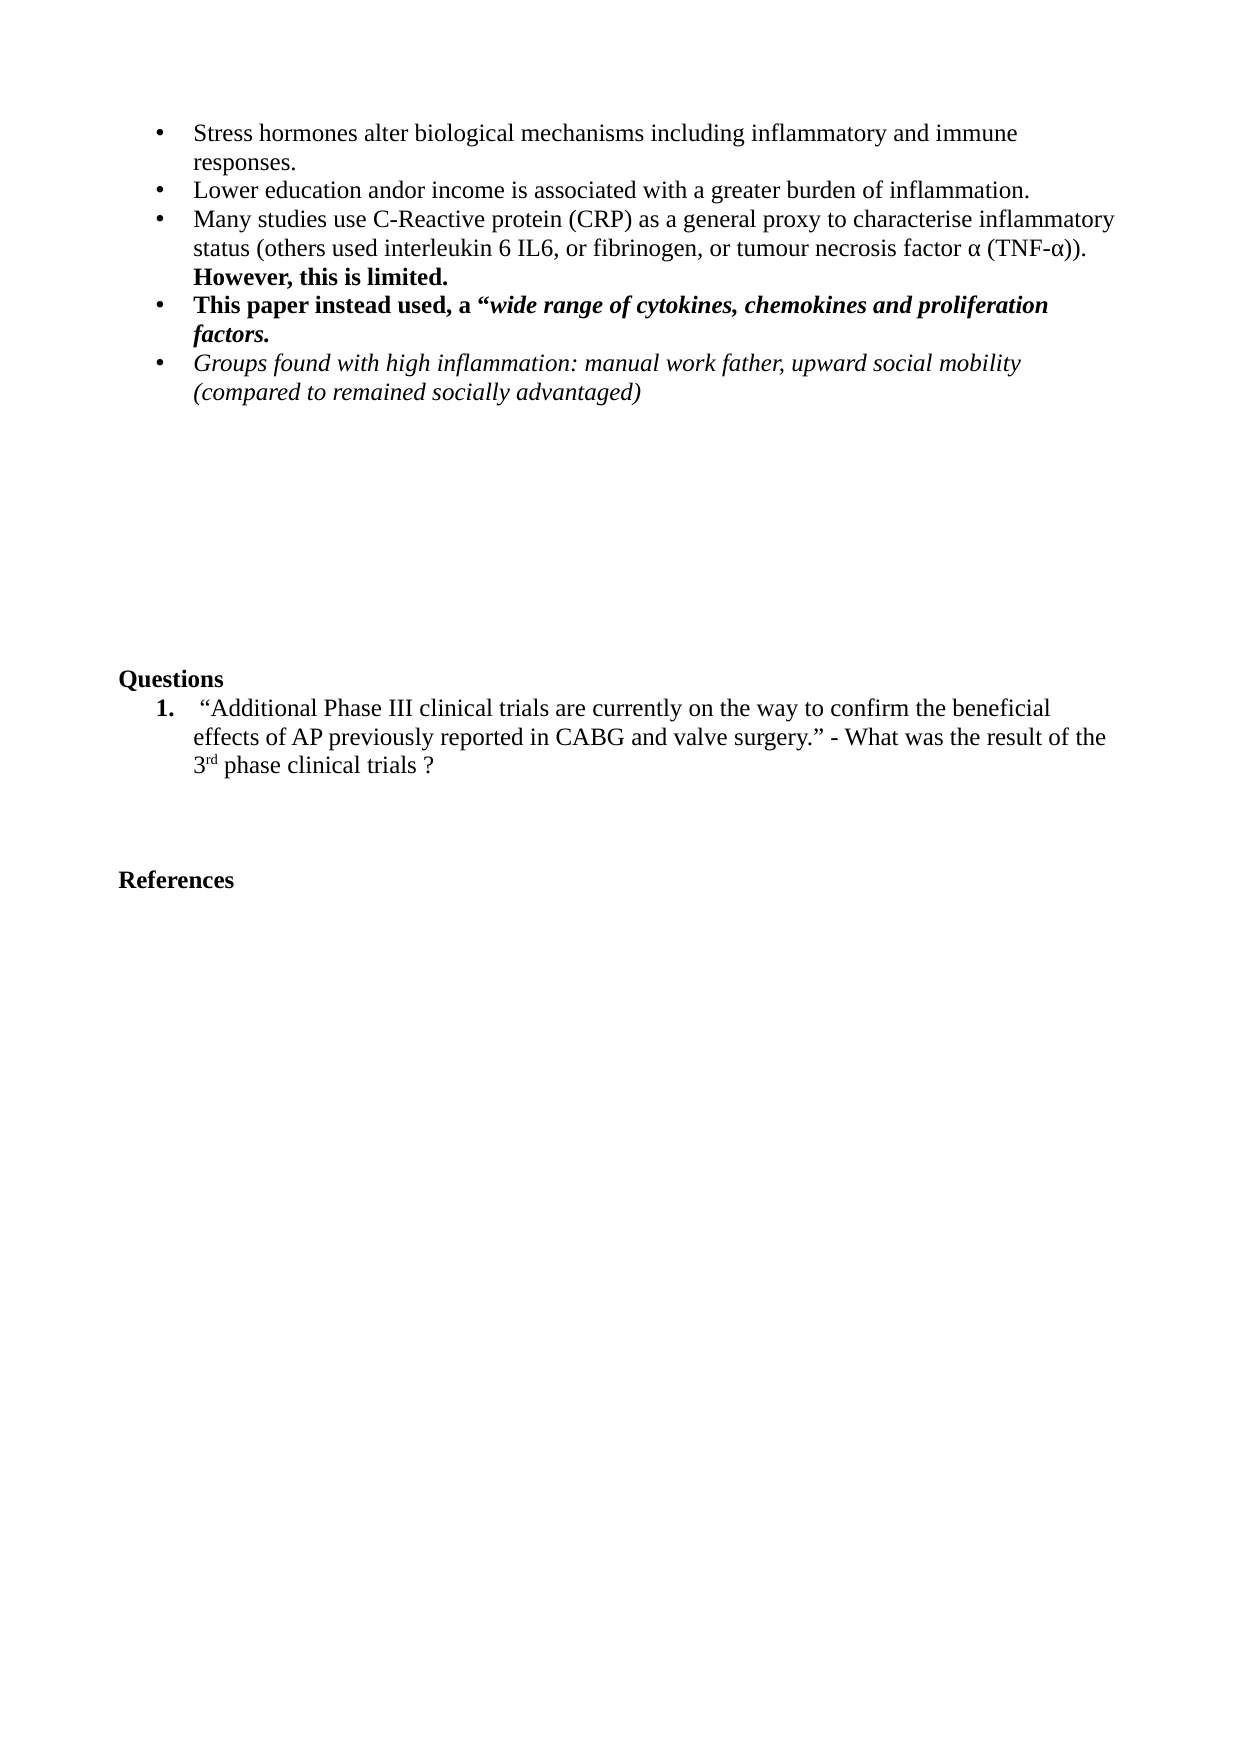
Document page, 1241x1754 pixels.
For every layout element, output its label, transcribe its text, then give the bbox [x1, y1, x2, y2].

list Lower education andor income is associated with a greater burden of inflammation. [156, 176, 1122, 204]
text Questions [118, 664, 1122, 693]
list Groups found with high inflammation: manual work father, upward social mobility (compared to remained socially advantaged) [156, 348, 1122, 406]
list This paper instead used, a “wide range of cytokines, chemokines and proliferation factors. [156, 291, 1122, 348]
list Stress hormones alter biological mechanisms including inflammatory and immune responses. [156, 118, 1122, 176]
text References [118, 866, 1122, 894]
list Many studies use C-Reactive protein (CRP) as a general proxy to characterise inflammatory status (others used interleukin 6 IL6, or fibrinogen, or tumour necrosis factor α (TNF-α)). However, this is limited. [156, 204, 1122, 291]
list “Additional Phase III clinical trials are currently on the way to confirm the beneficial effects of AP previously reported in CABG and valve surgery.” - What was the result of the 3rd phase clinical trials ? [156, 693, 1122, 779]
